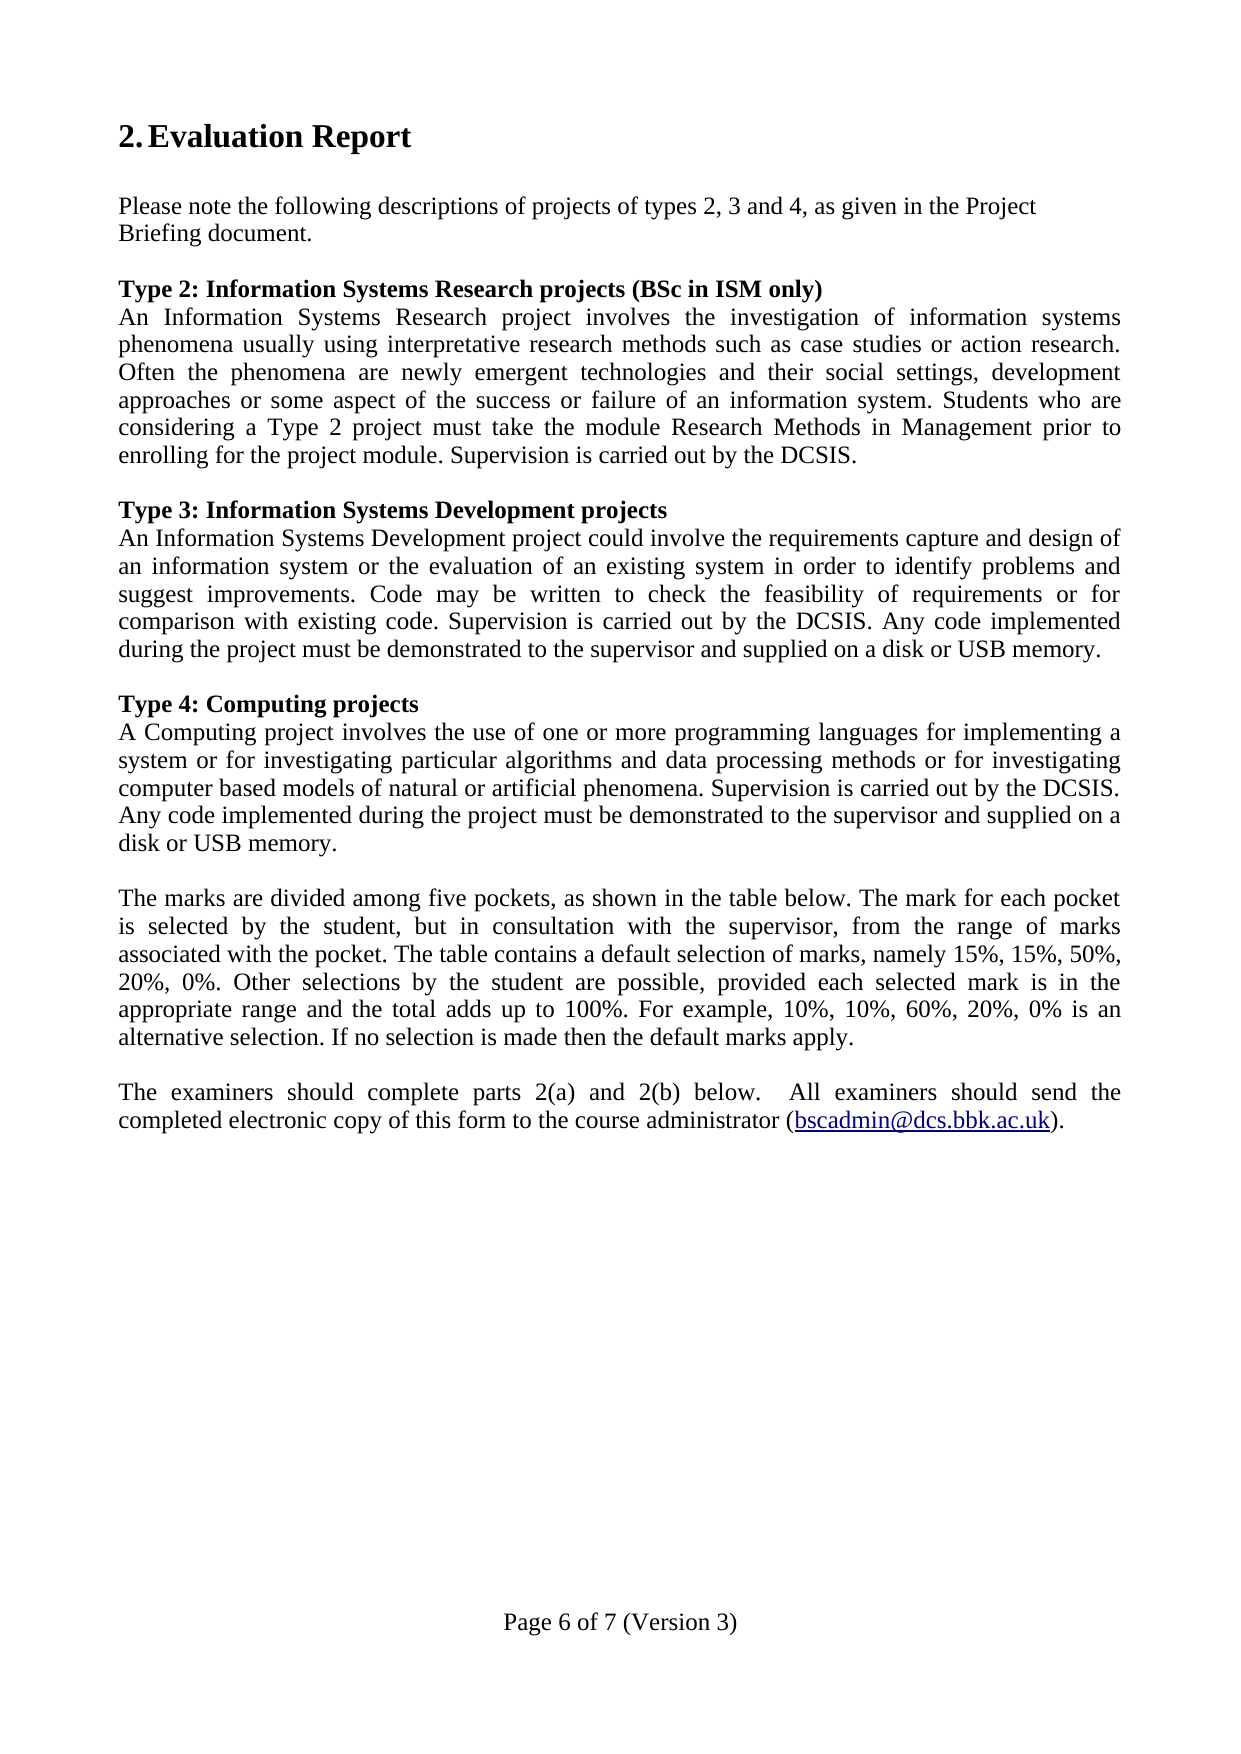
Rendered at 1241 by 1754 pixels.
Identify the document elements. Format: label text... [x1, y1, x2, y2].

text The marks are divided among five pockets, as shown in the table below. The mark for each pocket is selected by the student, but in consultation with the supervisor, from the range of marks associated with the pocket. The table contains a default selection of marks, namely 15%, 15%, 50%, 20%, 0%. Other selections by the student are possible, provided each selected mark is in the appropriate range and the total adds up to 100%. For example, 10%, 10%, 60%, 20%, 0% is an alternative selection. If no selection is made then the default marks apply. [118, 884, 1122, 1051]
text Type 2: Information Systems Research projects (BSc in ISM only) [118, 275, 1122, 303]
text Type 4: Computing projects [118, 691, 1122, 718]
text The examiners should complete parts 2(a) and 2(b) below. All examiners should send the completed electronic copy of this form to the course administrator (bscadmin@dcs.bbk.ac.uk). [118, 1078, 1122, 1134]
text A Computing project involves the use of one or more programming languages for implementing a system or for investigating particular algorithms and data processing methods or for investigating computer based models of natural or artificial phenomena. Supervision is carried out by the DCSIS. Any code implemented during the project must be demonstrated to the supervisor and supplied on a disk or USB memory. [118, 718, 1122, 857]
text An Information Systems Development project could involve the requirements capture and design of an information system or the evaluation of an existing system in order to identify problems and suggest improvements. Code may be written to check the feasibility of requirements or for comparison with existing code. Supervision is carried out by the DCSIS. Any code implemented during the project must be demonstrated to the supervisor and supplied on a disk or USB memory. [118, 524, 1122, 663]
text Please note the following descriptions of projects of types 2, 3 and 4, as given in the Project Briefing document. [118, 192, 1122, 247]
list Evaluation Report [118, 118, 1122, 155]
text An Information Systems Research project involves the investigation of information systems phenomena usually using interpretative research methods such as case studies or action research. Often the phenomena are newly emergent technologies and their social settings, development approaches or some aspect of the success or failure of an information system. Students who are considering a Type 2 project must take the module Research Methods in Management prior to enrolling for the project module. Supervision is carried out by the DCSIS. [118, 303, 1122, 469]
text Type 3: Information Systems Development projects [118, 497, 1122, 524]
